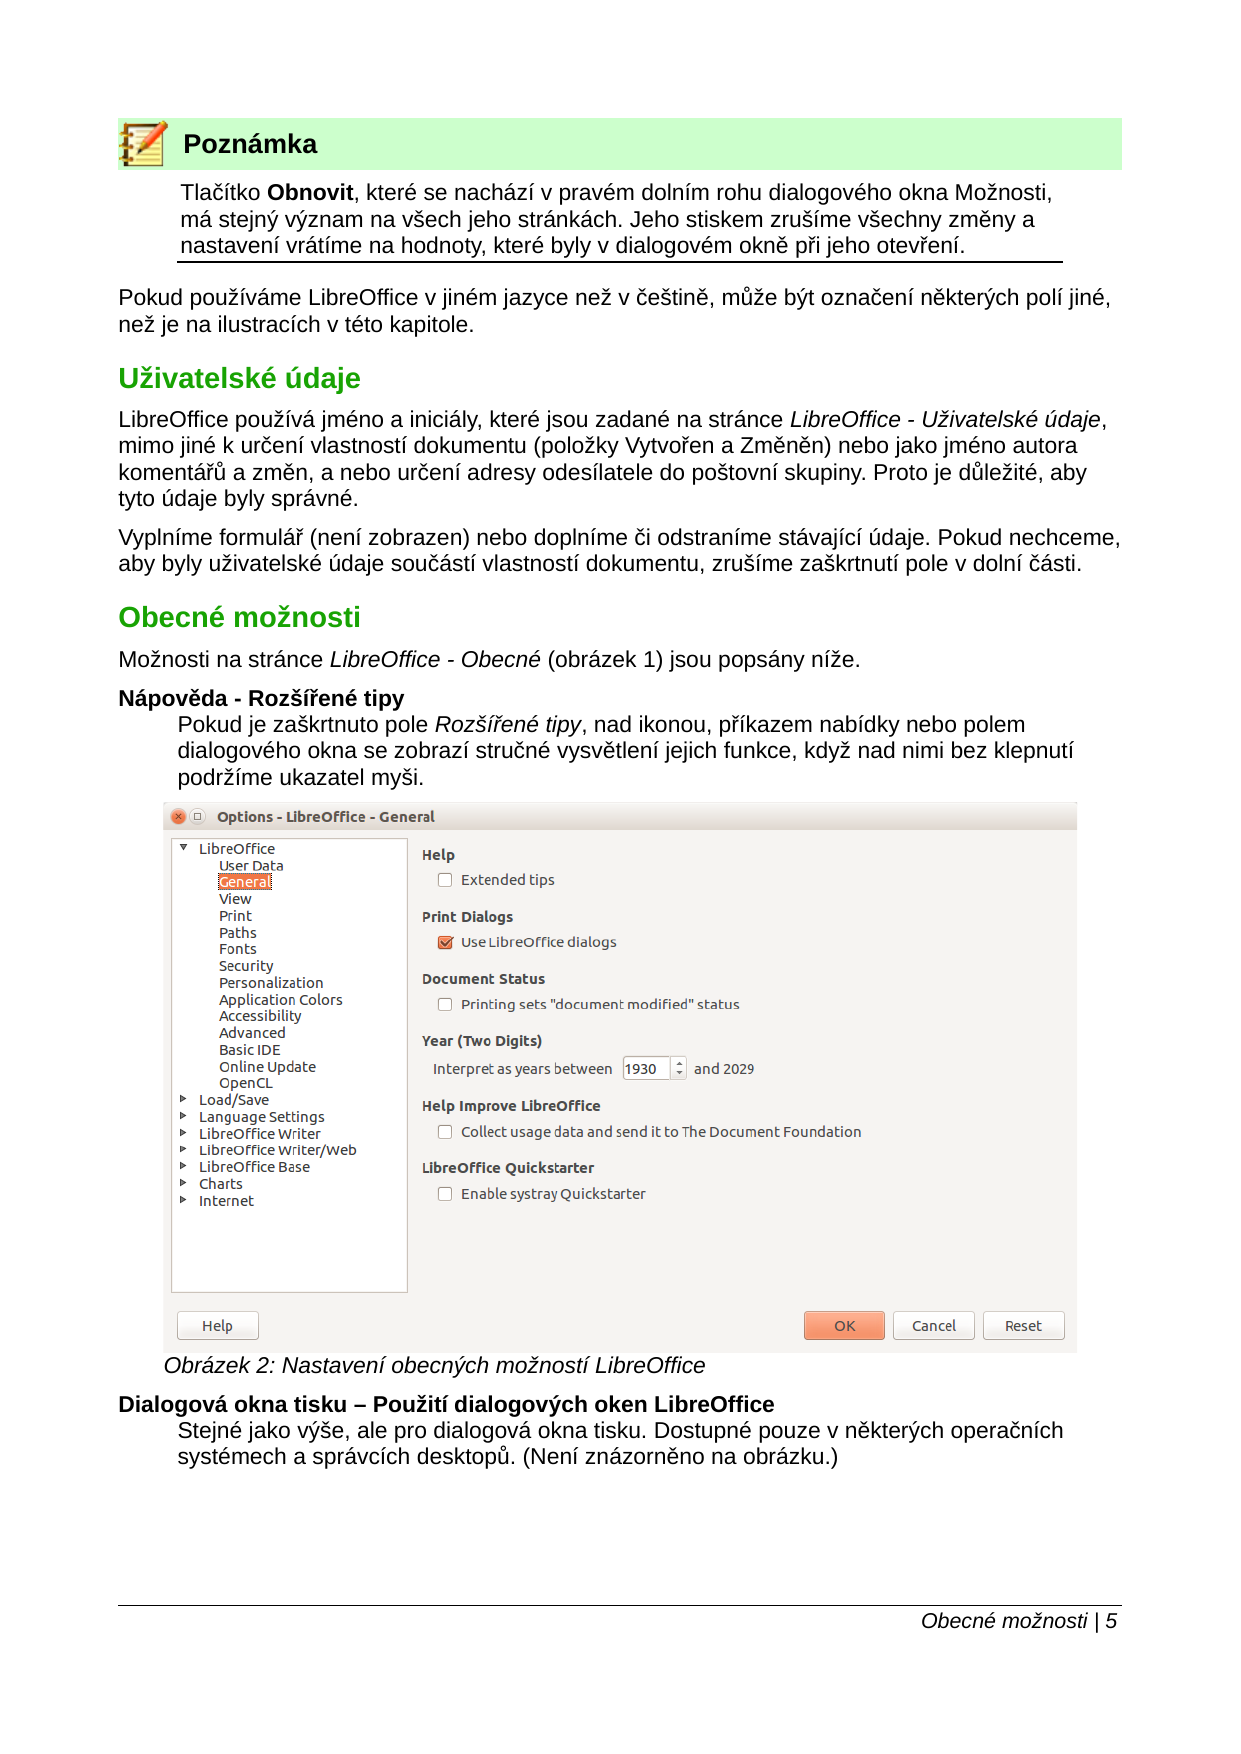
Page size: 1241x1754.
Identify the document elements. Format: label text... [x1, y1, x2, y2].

picture [163, 802, 1078, 1353]
picture [119, 119, 170, 170]
subtitle Uživatelské údaje [118, 361, 1122, 394]
text Možnosti na stránce LibreOffice - Obecné (obrázek 1) jsou popsány níže. [118, 646, 1122, 672]
subtitle Poznámka [118, 118, 1122, 170]
text Stejné jako výše, ale pro dialogová okna tisku. Dostupné pouze v některých operačních systémech a správcích desktopů. (Není znázorněno na obrázku.) [177, 1417, 1122, 1470]
text Obrázek 2 : Nastavení obecných možností LibreOffice [163, 1353, 1077, 1379]
text Dialogová okna tisku – Použití dialogových oken LibreOffice [118, 1391, 1122, 1417]
text Nápověda - Rozšířené tipy [118, 684, 1122, 711]
text Pokud je zaškrtnuto pole Rozšířené tipy, nad ikonou, příkazem nabídky nebo polem dialogového okna se zobrazí stručné vysvětlení jejich funkce, když nad nimi bez klepnutí podržíme ukazatel myši. [177, 711, 1122, 790]
text Vyplníme formulář (není zobrazen) nebo doplníme či odstraníme stávající údaje. Pokud nechceme, aby byly uživatelské údaje součástí vlastností dokumentu, zrušíme zaškrtnutí pole v dolní části. [118, 524, 1122, 577]
text Tlačítko Obnovit, které se nachází v pravém dolním rohu dialogového okna Možnosti, má stejný význam na všech jeho stránkách. Jeho stiskem zrušíme všechny změny a nastavení vrátíme na hodnoty, které byly v dialogovém okně při jeho otevření. [177, 176, 1063, 261]
text Pokud používáme LibreOffice v jiném jazyce než v češtině, může být označení některých polí jiné, než je na ilustracích v této kapitole. [118, 284, 1122, 337]
subtitle Obecné možnosti [118, 600, 1122, 634]
text LibreOffice používá jméno a iniciály, které jsou zadané na stránce LibreOffice - Uživatelské údaje, mimo jiné k určení vlastností dokumentu (položky Vytvořen a Změněn) nebo jako jméno autora komentářů a změn, a nebo určení adresy odesílatele do poštovní skupiny. Proto je důležité, aby tyto údaje byly správné. [118, 406, 1122, 511]
